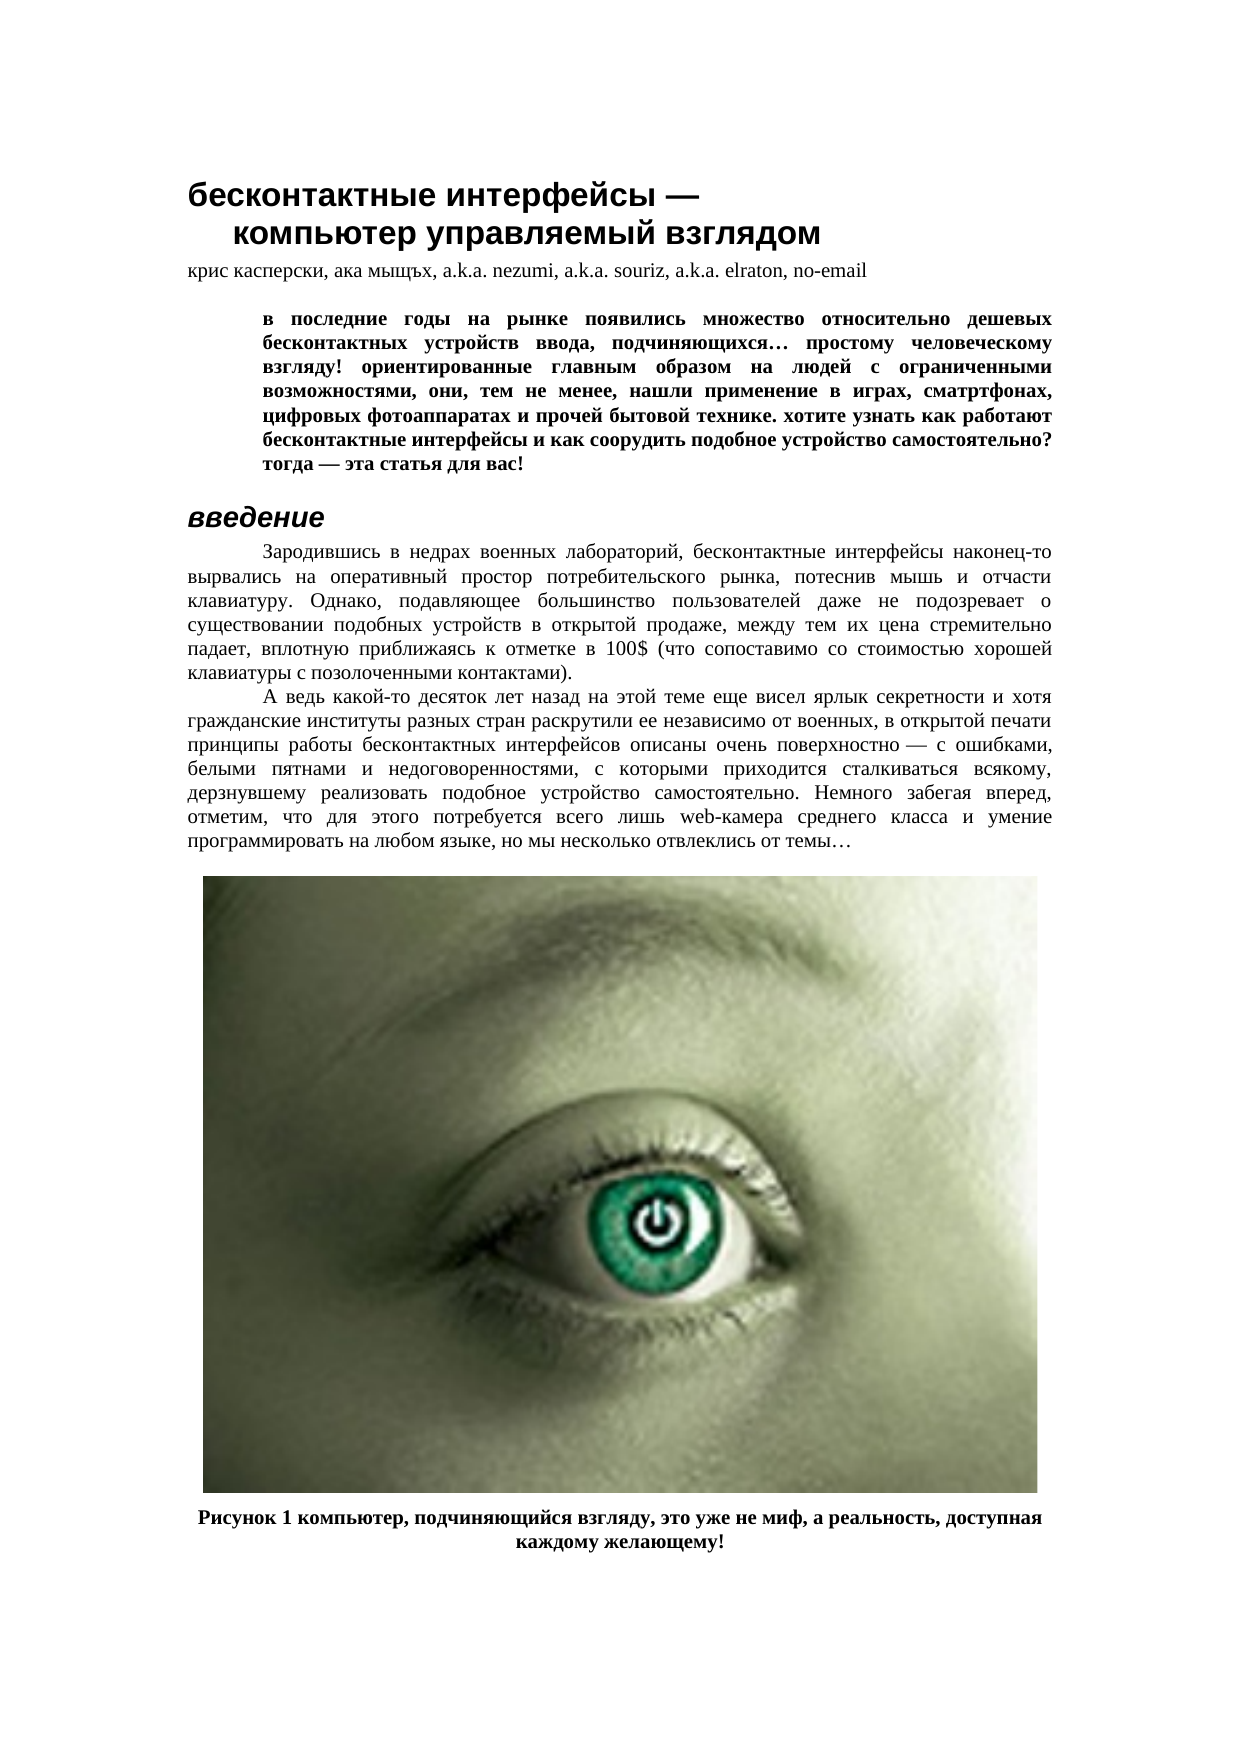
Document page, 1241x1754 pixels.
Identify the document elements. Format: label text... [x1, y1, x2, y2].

text Рисунок 1 компьютер, подчиняющийся взгляду, это уже не миф, а реальность, доступная каждому желающему! [187, 1505, 1053, 1553]
picture [203, 876, 1038, 1493]
text Зародившись в недрах военных лабораторий, бесконтактные интерфейсы наконец-то вырвались на оперативный простор потребительского рынка, потеснив мышь и отчасти клавиатуру. Однако, подавляющее большинство пользователей даже не подозревает о существовании подобных устройств в открытой продаже, между тем их цена стремительно падает, вплотную приближаясь к отметке в 100$ (что сопоставимо со стоимостью хорошей клавиатуры с позолоченными контактами). [187, 539, 1053, 684]
subtitle введение [187, 500, 1053, 533]
text в последние годы на рынке появились множество относительно дешевых бесконтактных устройств ввода, подчиняющихся… простому человеческому взгляду! ориентированные главным образом на людей с ограниченными возможностями, они, тем не менее, нашли применение в играх, сматртфонах, цифровых фотоаппаратах и прочей бытовой технике. хотите узнать как работают бесконтактные интерфейсы и как соорудить подобное устройство самостоятельно? тогда — эта статья для вас! [262, 306, 1053, 475]
text крис касперски, ака мыщъх, a.k.a. nezumi, a.k.a. souriz, a.k.a. elraton, no-email [187, 258, 1053, 282]
subtitle бесконтактные интерфейсы — компьютер управляемый взглядом [187, 175, 1053, 252]
text А ведь какой-то десяток лет назад на этой теме еще висел ярлык секретности и хотя гражданские институты разных стран раскрутили ее независимо от военных, в открытой печати принципы работы бесконтактных интерфейсов описаны очень поверхностно — с ошибками, белыми пятнами и недоговоренностями, с которыми приходится сталкиваться всякому, дерзнувшему реализовать подобное устройство самостоятельно. Немного забегая вперед, отметим, что для этого потребуется всего лишь web-камера среднего класса и умение программировать на любом языке, но мы несколько отвлеклись от темы… [187, 684, 1053, 852]
